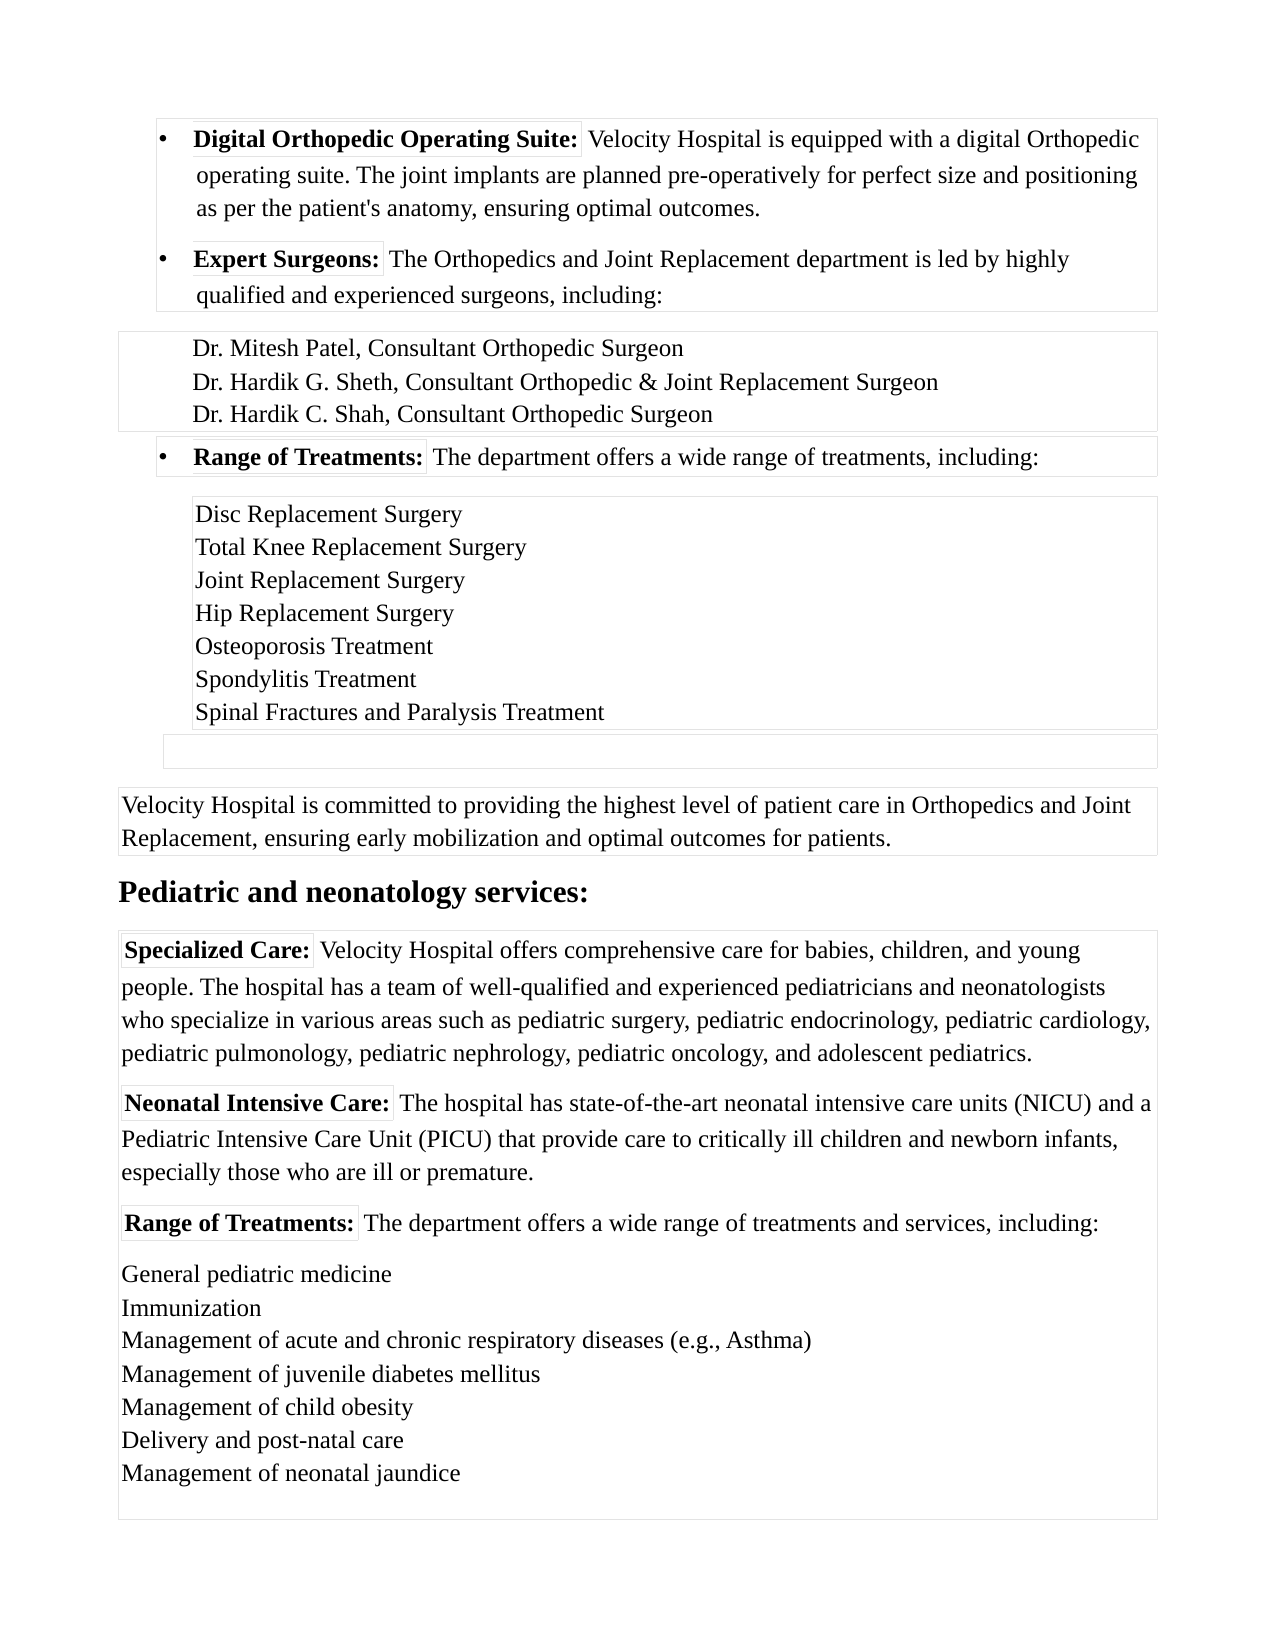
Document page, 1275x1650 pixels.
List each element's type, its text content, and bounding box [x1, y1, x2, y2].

list Digital Orthopedic Operating Suite: Velocity Hospital is equipped with a digital Orthopedic operating suite. The joint implants are planned pre-operatively for perfect size and positioning as per the patient's anatomy, ensuring optimal outcomes. [157, 119, 1157, 222]
text Management of child obesity [119, 1389, 1157, 1420]
text Specialized Care: Velocity Hospital offers comprehensive care for babies, children, and young people. The hospital has a team of well-qualified and experienced pediatricians and neonatologists who specialize in various areas such as pediatric surgery, pediatric endocrinology, pediatric cardiology, pediatric pulmonology, pediatric nephrology, pediatric oncology, and adolescent pediatrics. [119, 931, 1157, 1066]
text Management of juvenile diabetes mellitus [119, 1356, 1157, 1387]
text Management of acute and chronic respiratory diseases (e.g., Asthma) [119, 1323, 1157, 1354]
text Dr. Hardik C. Shah, Consultant Orthopedic Surgeon [119, 397, 1157, 431]
text Osteoporosis Treatment [193, 628, 1157, 660]
text Total Knee Replacement Surgery [193, 529, 1157, 561]
text Hip Replacement Surgery [193, 595, 1157, 627]
text Delivery and post-natal care [119, 1422, 1157, 1453]
text Range of Treatments: The department offers a wide range of treatments and services, including: [119, 1202, 1157, 1240]
text Neonatal Intensive Care: The hospital has state-of-the-art neonatal intensive care units (NICU) and a Pediatric Intensive Care Unit (PICU) that provide care to critically ill children and newborn infants, especially those who are ill or premature. [119, 1082, 1157, 1186]
list Range of Treatments: The department offers a wide range of treatments, including: [157, 437, 1157, 476]
text Spondylitis Treatment [193, 661, 1157, 693]
list Expert Surgeons: The Orthopedics and Joint Replacement department is led by highly qualified and experienced surgeons, including: [157, 238, 1157, 311]
text Disc Replacement Surgery [193, 497, 1157, 528]
text Pediatric and neonatology services: [118, 874, 1157, 910]
text Management of neonatal jaundice [119, 1455, 1157, 1486]
text General pediatric medicine [119, 1257, 1157, 1288]
text Spinal Fractures and Paralysis Treatment [193, 694, 1157, 729]
text Dr. Mitesh Patel, Consultant Orthopedic Surgeon [119, 332, 1157, 362]
text Immunization [119, 1289, 1157, 1321]
text Dr. Hardik G. Sheth, Consultant Orthopedic & Joint Replacement Surgeon [119, 363, 1157, 395]
text Joint Replacement Surgery [193, 562, 1157, 594]
text Velocity Hospital is committed to providing the highest level of patient care in Orthopedics and Joint Replacement, ensuring early mobilization and optimal outcomes for patients. [119, 788, 1157, 855]
